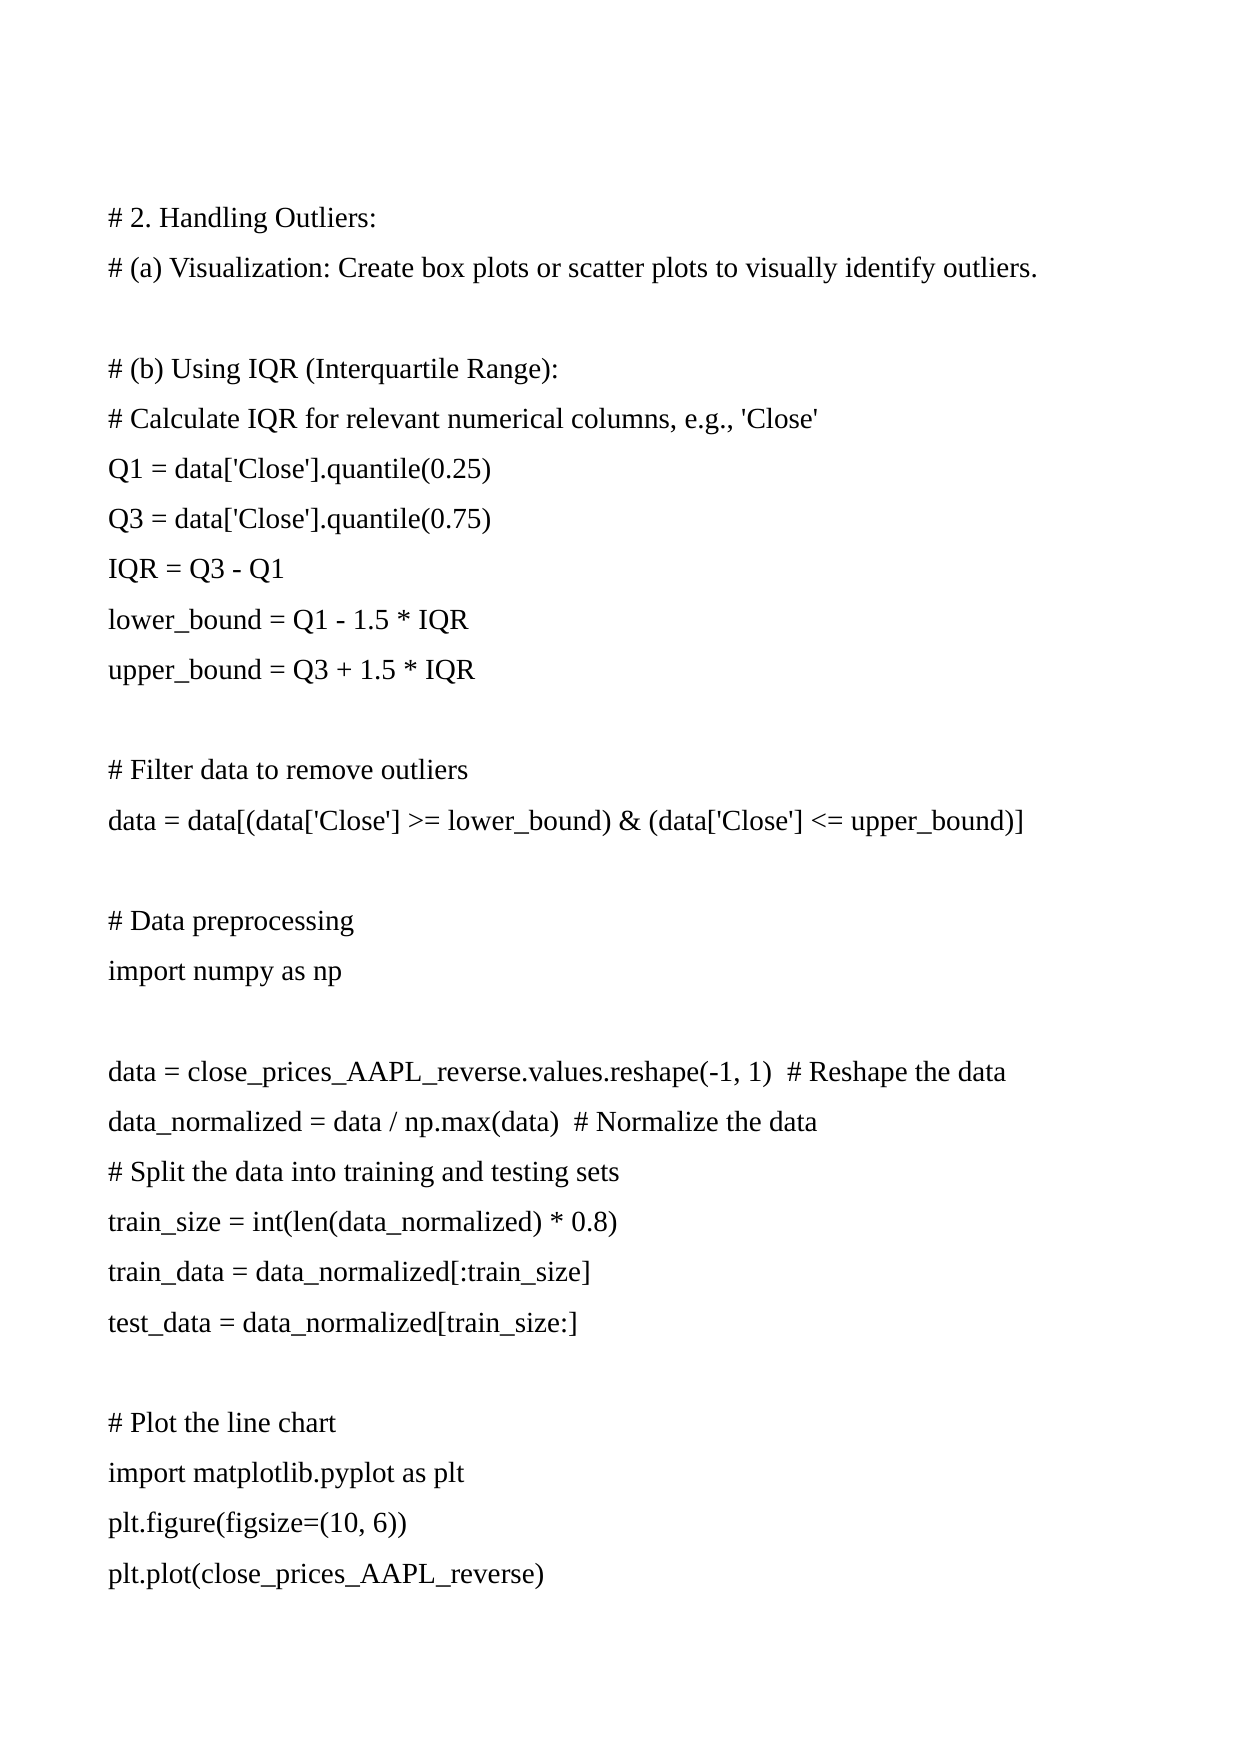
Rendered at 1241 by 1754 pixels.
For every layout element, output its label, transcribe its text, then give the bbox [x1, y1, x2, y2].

text train_size = int(len(data_normalized) * 0.8) [108, 1204, 1090, 1238]
text data_normalized = data / np.max(data) # Normalize the data [108, 1104, 1090, 1137]
text # (a) Visualization: Create box plots or scatter plots to visually identify outliers. [108, 250, 1090, 284]
text upper_bound = Q3 + 1.5 * IQR [108, 652, 1090, 686]
text # Calculate IQR for relevant numerical columns, e.g., 'Close' [108, 401, 1090, 434]
text plt.plot(close_prices_AAPL_reverse) [108, 1556, 1090, 1589]
text data = close_prices_AAPL_reverse.values.reshape(-1, 1) # Reshape the data [108, 1054, 1090, 1087]
text Q1 = data['Close'].quantile(0.25) [108, 451, 1090, 485]
text plt.figure(figsize=(10, 6)) [108, 1506, 1090, 1539]
text test_data = data_normalized[train_size:] [108, 1305, 1090, 1338]
text Q3 = data['Close'].quantile(0.75) [108, 501, 1090, 535]
text import matplotlib.pyplot as plt [108, 1455, 1090, 1489]
text # Split the data into training and testing sets [108, 1154, 1090, 1188]
text import numpy as np [108, 953, 1090, 987]
text # Plot the line chart [108, 1405, 1090, 1439]
text # Filter data to remove outliers [108, 752, 1090, 786]
text # Data preprocessing [108, 903, 1090, 937]
text # 2. Handling Outliers: [108, 200, 1090, 234]
text train_data = data_normalized[:train_size] [108, 1254, 1090, 1288]
text lower_bound = Q1 - 1.5 * IQR [108, 602, 1090, 635]
text data = data[(data['Close'] >= lower_bound) & (data['Close'] <= upper_bound)] [108, 803, 1090, 836]
text # (b) Using IQR (Interquartile Range): [108, 351, 1090, 384]
text IQR = Q3 - Q1 [108, 552, 1090, 585]
